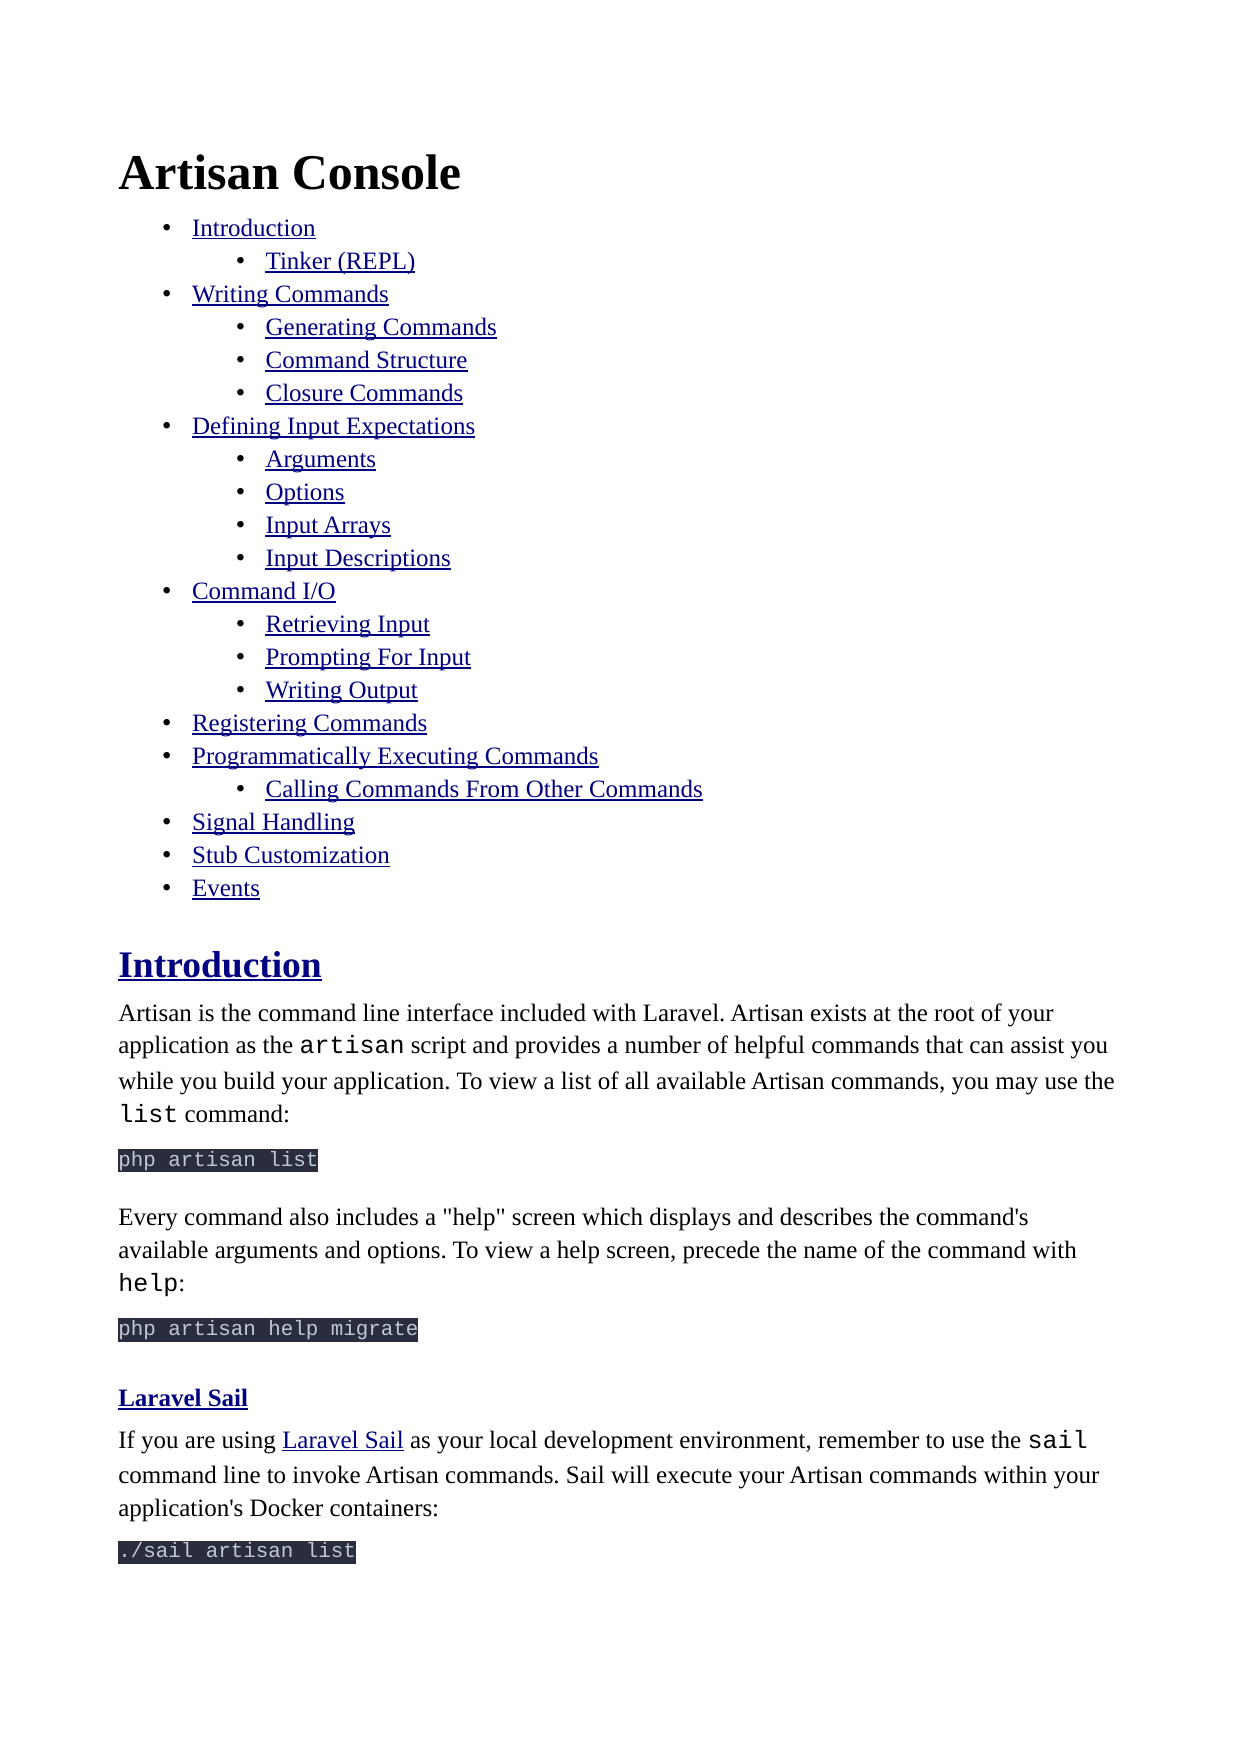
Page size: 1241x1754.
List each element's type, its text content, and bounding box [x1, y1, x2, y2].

text Artisan is the command line interface included with Laravel. Artisan exists at the root of your application as the artisan script and provides a number of helpful commands that can assist you while you build your application. To view a list of all available Artisan commands, you may use the list command: [118, 998, 1122, 1129]
list Programmatically Executing Commands [162, 741, 1122, 770]
list Introduction [162, 213, 1122, 242]
list Writing Commands [162, 279, 1122, 308]
list Stub Customization [162, 841, 1122, 869]
list Signal Handling [162, 807, 1122, 836]
list Arguments [236, 444, 1122, 473]
list Retrieving Input [236, 609, 1122, 638]
list Prompting For Input [236, 642, 1122, 671]
text ./sail artisan list [118, 1541, 1122, 1564]
subtitle Laravel Sail [118, 1383, 1122, 1412]
list Options [236, 477, 1122, 506]
list Input Arrays [236, 510, 1122, 539]
list Input Descriptions [236, 543, 1122, 572]
text php artisan list [118, 1149, 1122, 1172]
list Command Structure [236, 345, 1122, 374]
list Generating Commands [236, 312, 1122, 341]
text If you are using Laravel Sail as your local development environment, remember to use the sail command line to invoke Artisan commands. Sail will execute your Artisan commands within your application's Docker containers: [118, 1425, 1122, 1522]
list Calling Commands From Other Commands [236, 774, 1122, 803]
list Tinker (REPL) [236, 246, 1122, 275]
list Command I/O [162, 576, 1122, 605]
subtitle Artisan Console [118, 143, 1122, 201]
list Closure Commands [236, 378, 1122, 407]
subtitle Introduction [118, 942, 1122, 985]
text php artisan help migrate [118, 1318, 1122, 1342]
list Writing Output [236, 675, 1122, 704]
list Registering Commands [162, 708, 1122, 737]
text Every command also includes a "help" screen which displays and describes the command's available arguments and options. To view a help screen, precede the name of the command with help: [118, 1202, 1122, 1299]
list Defining Input Expectations [162, 411, 1122, 440]
list Events [162, 873, 1122, 902]
